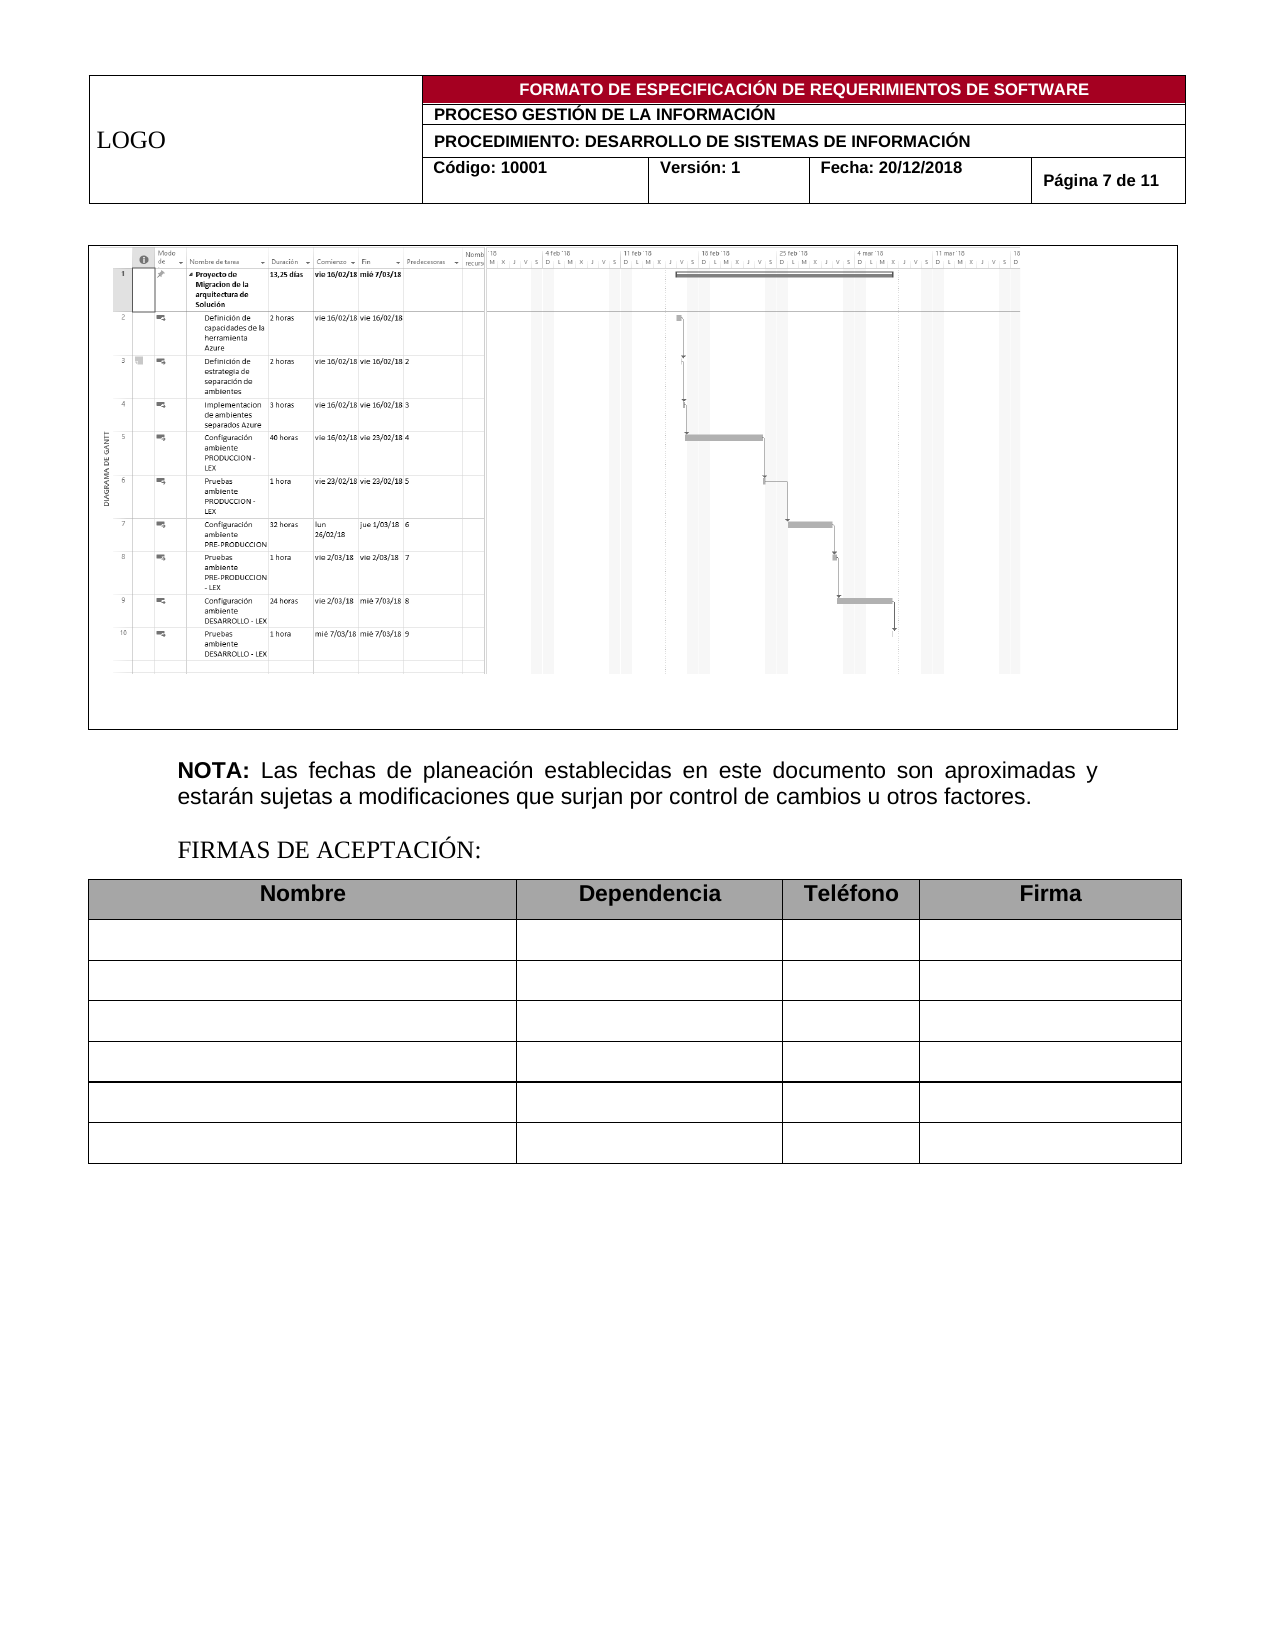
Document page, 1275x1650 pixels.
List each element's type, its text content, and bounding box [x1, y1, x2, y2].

table_cell [89, 1001, 516, 1041]
table_cell [920, 961, 1181, 1000]
table_cell [517, 1123, 782, 1162]
table_cell [783, 1001, 919, 1041]
table_cell [517, 1083, 782, 1122]
text FIRMAS DE ACEPTACIÓN: [177, 836, 1098, 864]
table_cell [783, 1042, 919, 1081]
table_cell [89, 246, 1177, 729]
table_cell [517, 961, 782, 1000]
table_cell [783, 961, 919, 1000]
table_cell [920, 1001, 1181, 1041]
table_cell [89, 920, 516, 960]
table_cell [89, 1042, 516, 1081]
text NOTA: Las fechas de planeación establecidas en este documento son aproximadas y estarán sujetas a modificaciones que surjan por control de cambios u otros factores. [177, 757, 1098, 809]
table_cell [920, 1123, 1181, 1162]
table_header Nombre [89, 880, 516, 919]
table_cell [783, 1123, 919, 1162]
table_cell [783, 1083, 919, 1122]
table_cell [920, 1042, 1181, 1081]
table_cell [517, 1042, 782, 1081]
table_cell [89, 1123, 516, 1162]
table_cell [517, 920, 782, 960]
table_cell [783, 920, 919, 960]
table_cell [517, 1001, 782, 1041]
table_header Firma [920, 880, 1181, 919]
table_header Teléfono [783, 880, 919, 919]
table_cell [920, 920, 1181, 960]
table_cell [89, 1083, 516, 1122]
table_header Dependencia [517, 880, 782, 919]
table_cell [920, 1083, 1181, 1122]
table_cell [89, 961, 516, 1000]
